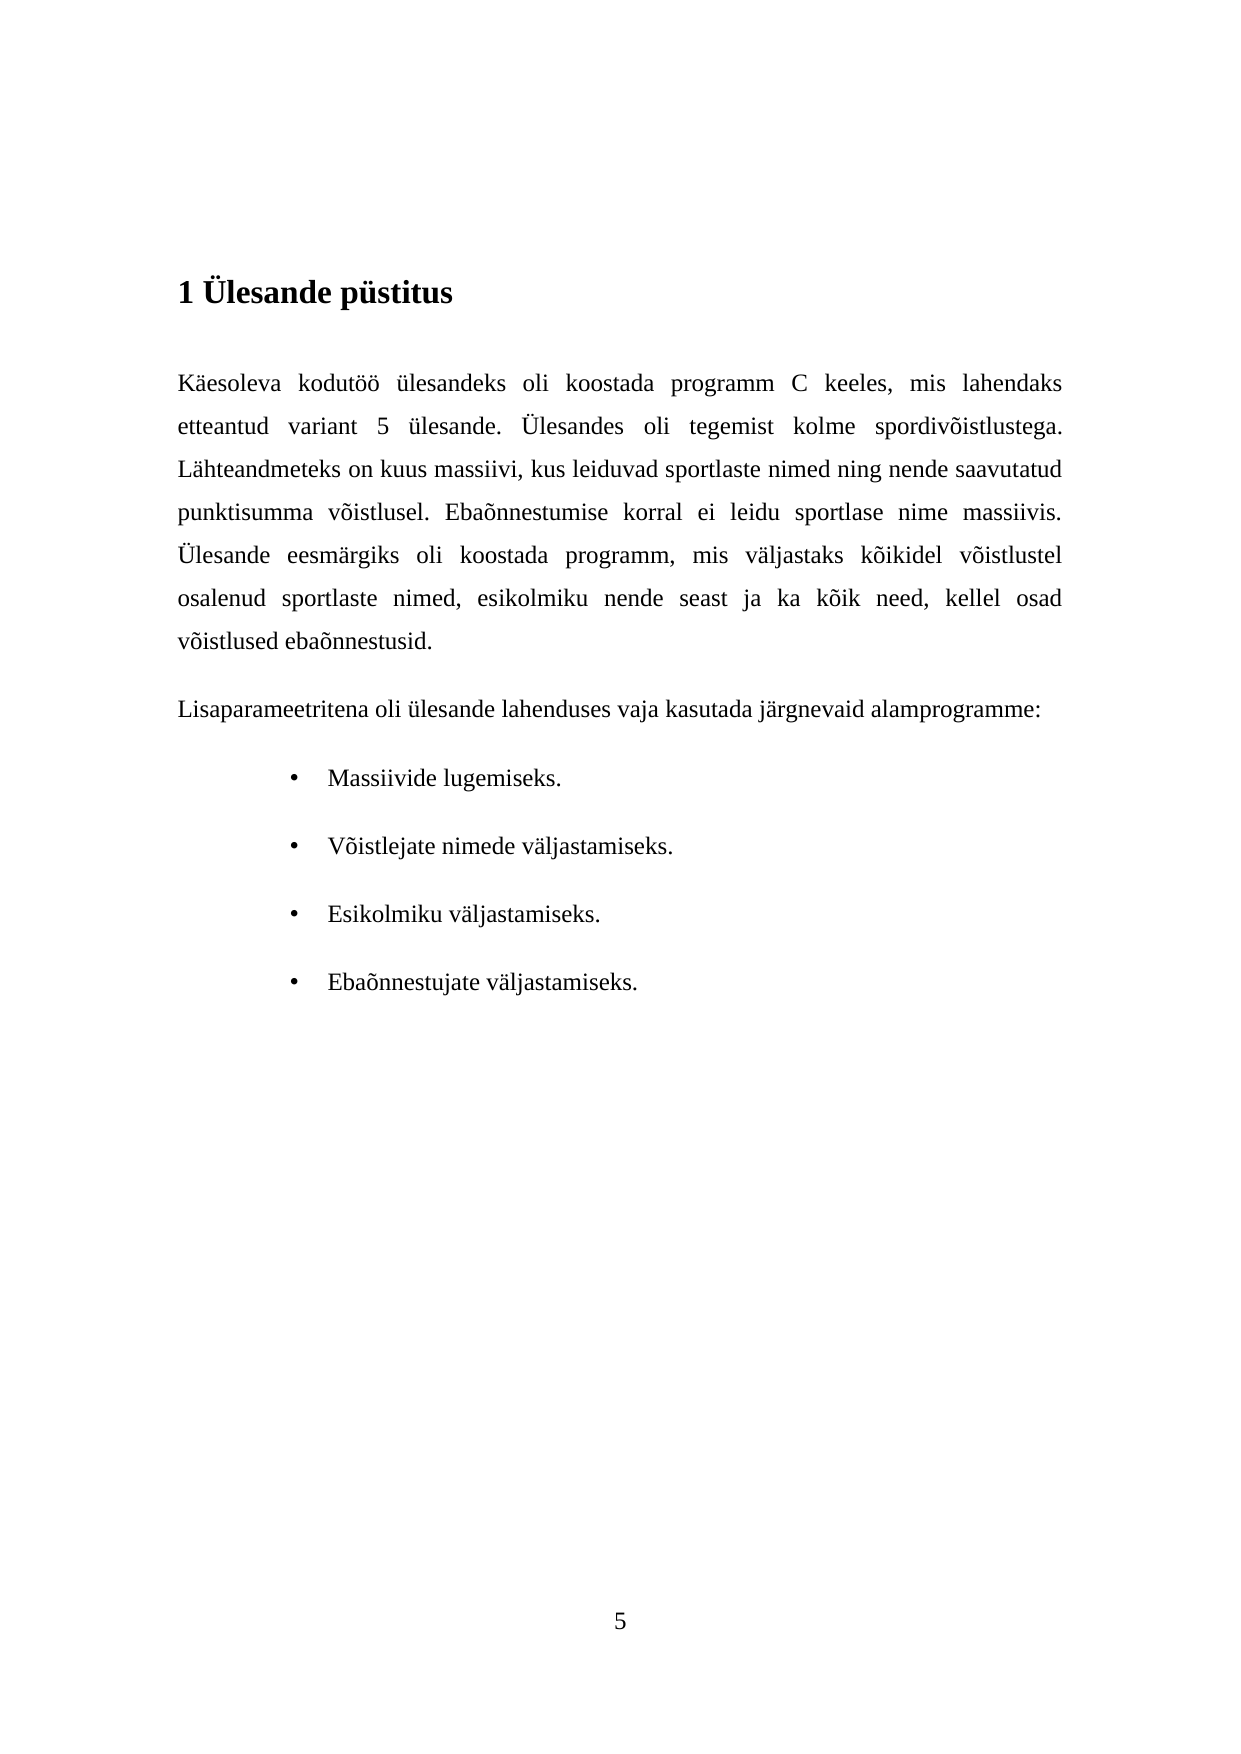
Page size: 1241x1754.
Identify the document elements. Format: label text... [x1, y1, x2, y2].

list Massiivide lugemiseks. [290, 763, 1063, 791]
list Ebaõnnestujate väljastamiseks. [290, 967, 1063, 996]
list Võistlejate nimede väljastamiseks. [290, 831, 1063, 859]
subtitle Ülesande püstitus [177, 273, 1063, 311]
list Esikolmiku väljastamiseks. [290, 899, 1063, 928]
text Käesoleva kodutöö ülesandeks oli koostada programm C keeles, mis lahendaks etteantud variant 5 ülesande. Ülesandes oli tegemist kolme spordivõistlustega. Lähteandmeteks on kuus massiivi, kus leiduvad sportlaste nimed ning nende saavutatud punktisumma võistlusel. Ebaõnnestumise korral ei leidu sportlase nime massiivis. Ülesande eesmärgiks oli koostada programm, mis väljastaks kõikidel võistlustel osalenud sportlaste nimed, esikolmiku nende seast ja ka kõik need, kellel osad võistlused ebaõnnestusid. [177, 368, 1063, 655]
text Lisaparameetritena oli ülesande lahenduses vaja kasutada järgnevaid alamprogramme: [177, 694, 1063, 723]
